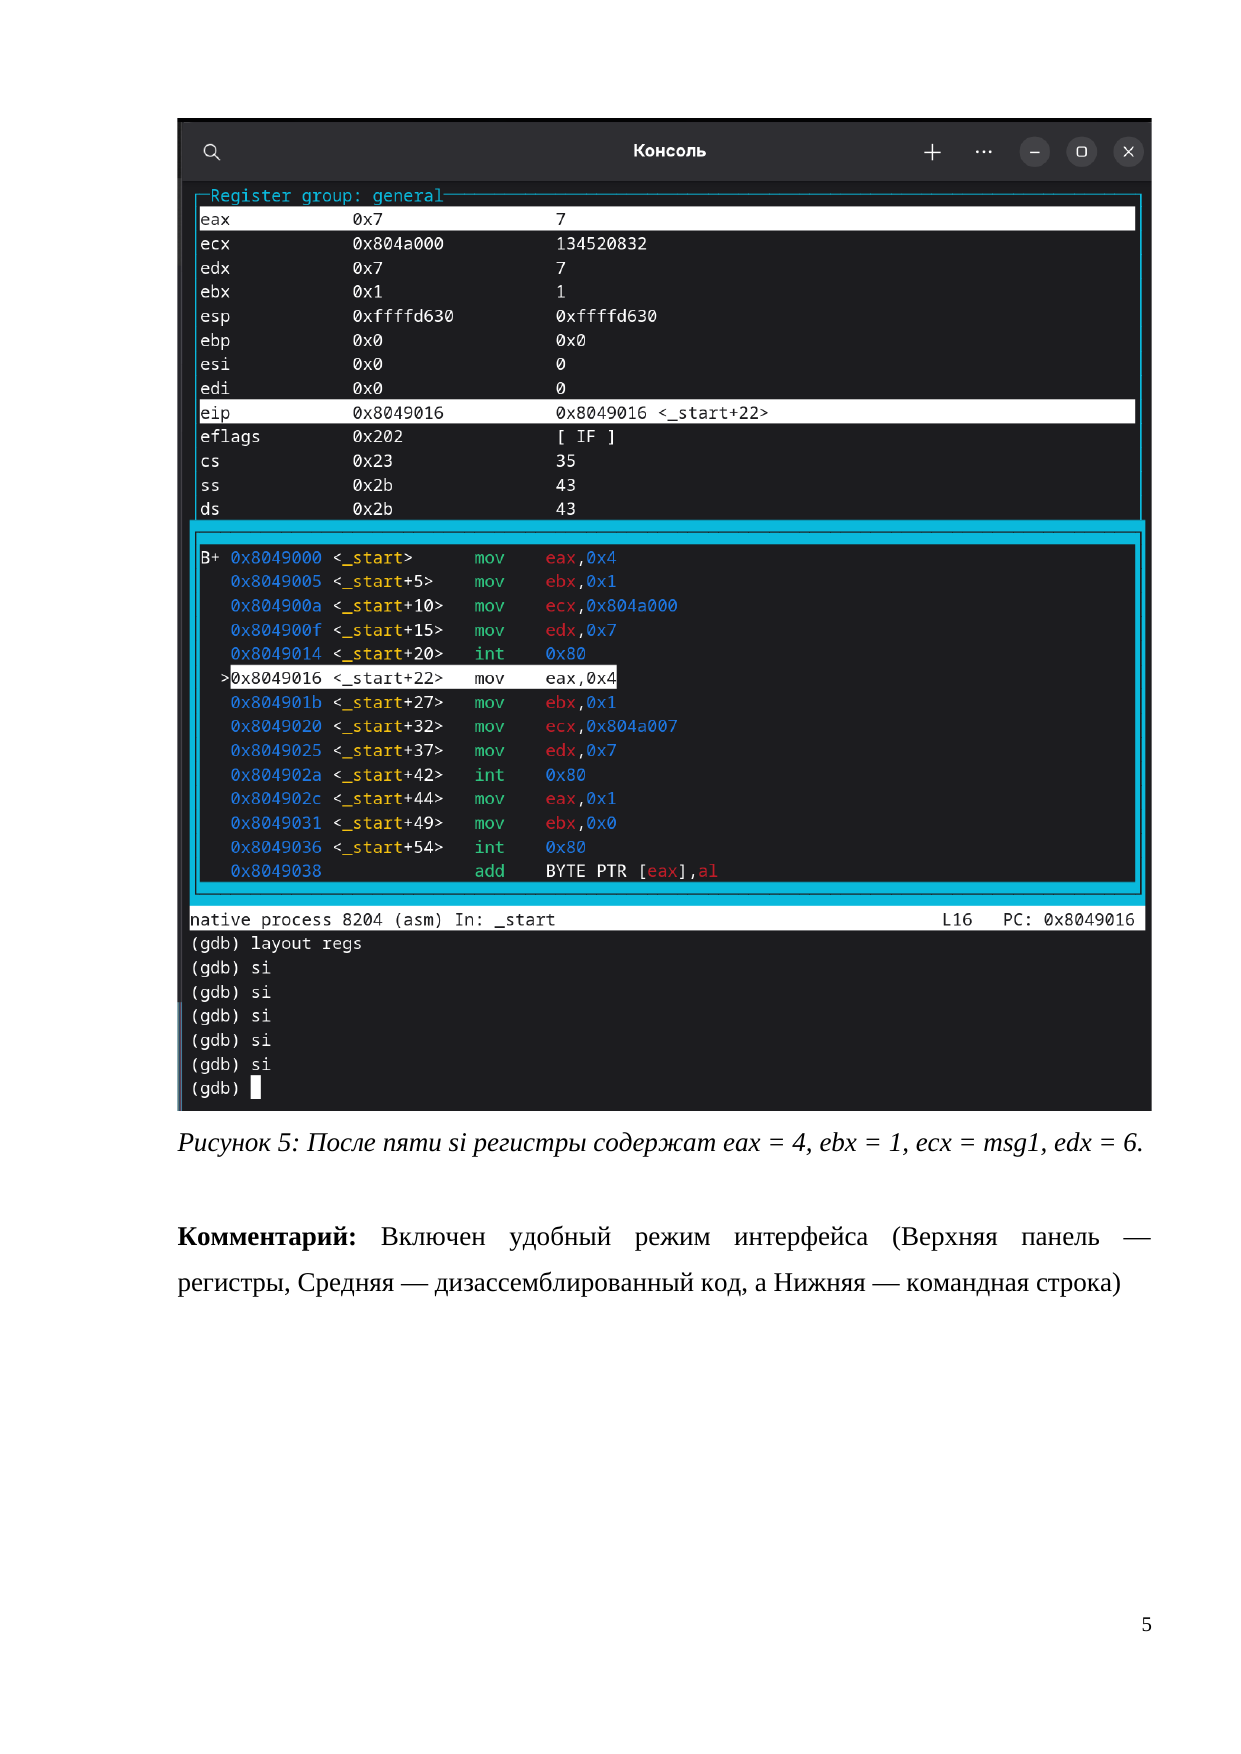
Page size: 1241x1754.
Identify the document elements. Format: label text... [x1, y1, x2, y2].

picture [177, 118, 1152, 1111]
text Комментарий: Включен удобный режим интерфейса (Верхняя панель — регистры, Средняя — дизассемблированный код, а Нижняя — командная строка) [177, 1220, 1152, 1297]
text Рисунок 5: После пяти si регистры содержат eax = 4, ebx = 1, ecx = msg1, edx = 6. [177, 1111, 1152, 1157]
